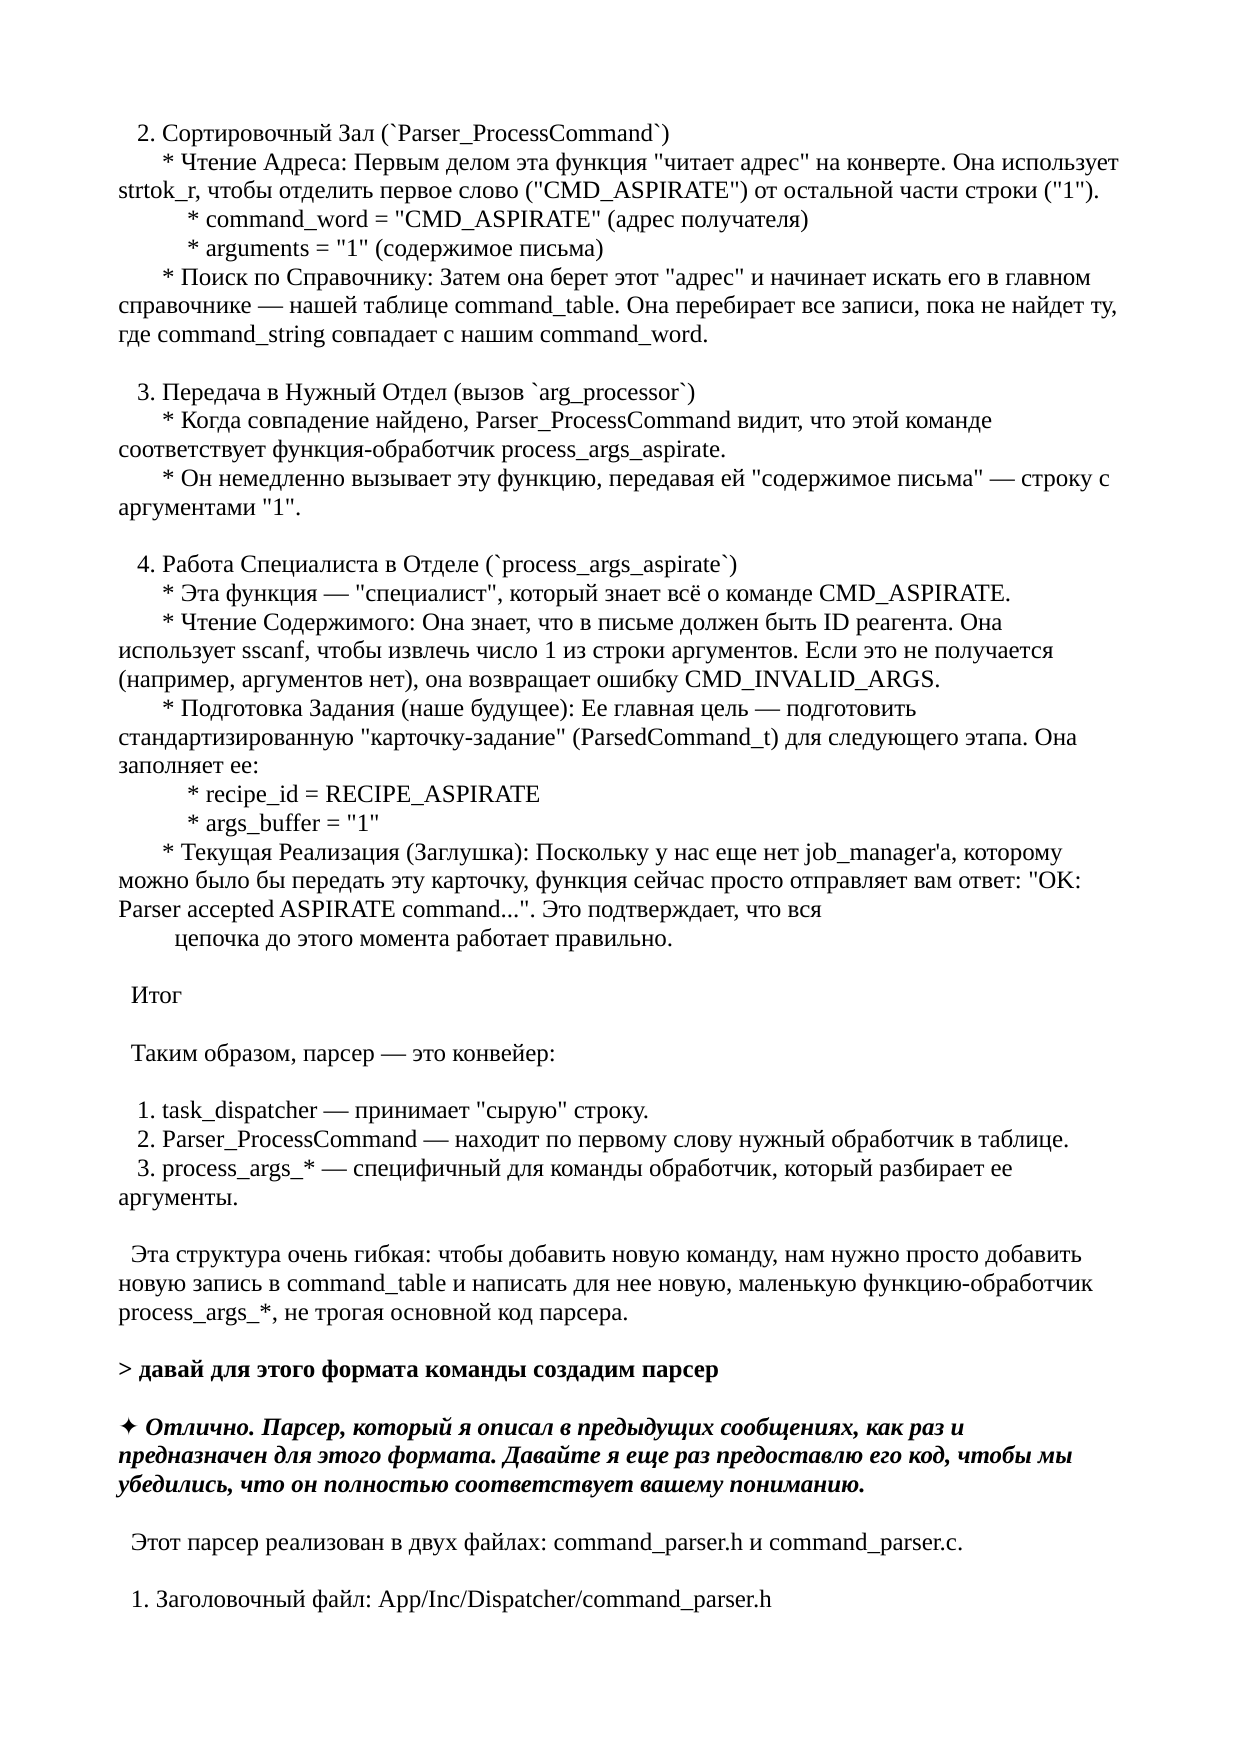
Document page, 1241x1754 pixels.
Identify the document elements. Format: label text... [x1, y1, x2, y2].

text * Текущая Реализация (Заглушка): Поскольку у нас еще нет job_manager'а, которому можно было бы передать эту карточку, функция сейчас просто отправляет вам ответ: "OK: Parser accepted ASPIRATE command...". Это подтверждает, что вся [118, 837, 1122, 923]
text 1. task_dispatcher — принимает "сырую" строку. [118, 1096, 1122, 1124]
text * Поиск по Справочнику: Затем она берет этот "адрес" и начинает искать его в главном справочнике — нашей таблице command_table. Она перебирает все записи, пока не найдет ту, где command_string совпадает с нашим command_word. [118, 262, 1122, 348]
text Этот парсер реализован в двух файлах: command_parser.h и command_parser.c. [118, 1527, 1122, 1556]
text * recipe_id = RECIPE_ASPIRATE [118, 779, 1122, 808]
text 1. Заголовочный файл: App/Inc/Dispatcher/command_parser.h [118, 1584, 1122, 1613]
text ✦ Отлично. Парсер, который я описал в предыдущих сообщениях, как раз и предназначен для этого формата. Давайте я еще раз предоставлю его код, чтобы мы убедились, что он полностью соответствует вашему пониманию. [118, 1412, 1122, 1498]
text Итог [118, 981, 1122, 1009]
text * Эта функция — "специалист", который знает всё о команде CMD_ASPIRATE. [118, 578, 1122, 607]
text * Чтение Содержимого: Она знает, что в письме должен быть ID реагента. Она использует sscanf, чтобы извлечь число 1 из строки аргументов. Если это не получается (например, аргументов нет), она возвращает ошибку CMD_INVALID_ARGS. [118, 607, 1122, 693]
text 2. Сортировочный Зал (`Parser_ProcessCommand`) [118, 118, 1122, 147]
text * Когда совпадение найдено, Parser_ProcessCommand видит, что этой команде соответствует функция-обработчик process_args_aspirate. [118, 406, 1122, 463]
text * Он немедленно вызывает эту функцию, передавая ей "содержимое письма" — строку с аргументами "1". [118, 463, 1122, 521]
text * Чтение Адреса: Первым делом эта функция "читает адрес" на конверте. Она использует strtok_r, чтобы отделить первое слово ("CMD_ASPIRATE") от остальной части строки ("1"). [118, 147, 1122, 204]
text 4. Работа Специалиста в Отделе (`process_args_aspirate`) [118, 549, 1122, 578]
text * arguments = "1" (содержимое письма) [118, 233, 1122, 262]
text 2. Parser_ProcessCommand — находит по первому слову нужный обработчик в таблице. [118, 1124, 1122, 1153]
text цепочка до этого момента работает правильно. [118, 923, 1122, 952]
text Эта структура очень гибкая: чтобы добавить новую команду, нам нужно просто добавить новую запись в command_table и написать для нее новую, маленькую функцию-обработчик process_args_*, не трогая основной код парсера. [118, 1239, 1122, 1326]
text * Подготовка Задания (наше будущее): Ее главная цель — подготовить стандартизированную "карточку-задание" (ParsedCommand_t) для следующего этапа. Она заполняет ее: [118, 693, 1122, 779]
text 3. Передача в Нужный Отдел (вызов `arg_processor`) [118, 377, 1122, 406]
text Таким образом, парсер — это конвейер: [118, 1038, 1122, 1067]
text * args_buffer = "1" [118, 808, 1122, 837]
text > давай для этого формата команды создадим парсер [118, 1354, 1122, 1383]
text * command_word = "CMD_ASPIRATE" (адрес получателя) [118, 204, 1122, 233]
text 3. process_args_* — специфичный для команды обработчик, который разбирает ее аргументы. [118, 1153, 1122, 1211]
